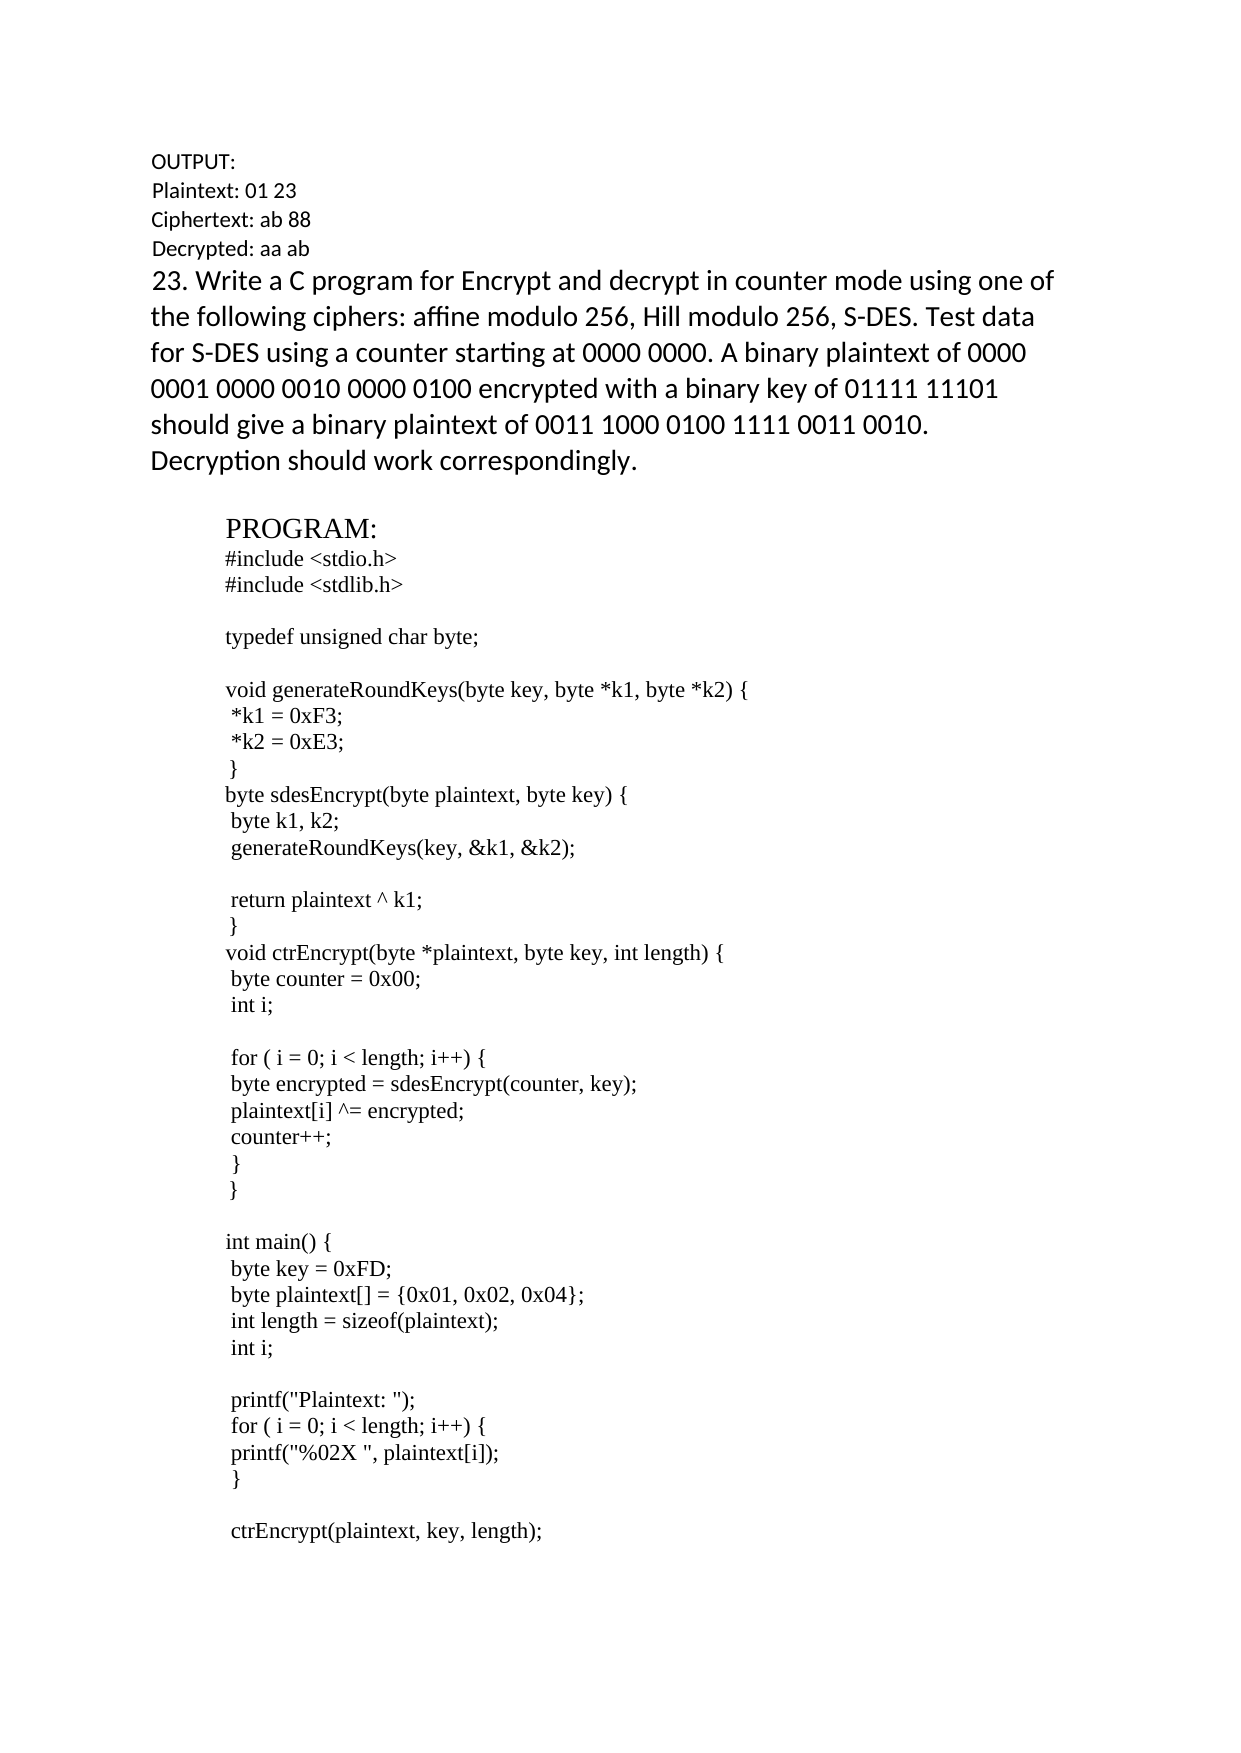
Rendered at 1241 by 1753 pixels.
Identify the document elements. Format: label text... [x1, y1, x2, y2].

text int i; [225, 1334, 1097, 1360]
text Ciphertext: ab 88 [151, 205, 1097, 233]
text printf("Plaintext: "); [225, 1386, 1097, 1412]
text #include <stdlib.h> [225, 571, 1097, 598]
text #include <stdio.h> [225, 545, 1097, 571]
text Plaintext: 01 23 [152, 176, 1097, 204]
text } [228, 755, 1097, 781]
text PROGRAM: [225, 511, 1097, 545]
text *k2 = 0xE3; [225, 728, 1097, 755]
text byte counter = 0x00; [225, 965, 1097, 991]
text byte plaintext[] = {0x01, 0x02, 0x04}; [225, 1281, 1097, 1307]
text } [225, 1149, 1097, 1176]
text byte k1, k2; [225, 807, 1097, 834]
text OUTPUT: [151, 147, 1097, 175]
text byte key = 0xFD; [225, 1254, 1097, 1281]
text return plaintext ^ k1; [225, 886, 1097, 912]
text printf("%02X ", plaintext[i]); [225, 1438, 1097, 1465]
text } [228, 1176, 1097, 1202]
text byte sdesEncrypt(byte plaintext, byte key) { [225, 781, 1097, 807]
text } [225, 1465, 1097, 1491]
text generateRoundKeys(key, &k1, &k2); [225, 834, 1097, 860]
text plaintext[i] ^= encrypted; [225, 1097, 1097, 1123]
text void generateRoundKeys(byte key, byte *k1, byte *k2) { [225, 676, 1097, 702]
text for ( i = 0; i < length; i++) { [225, 1412, 1097, 1438]
text int length = sizeof(plaintext); [225, 1307, 1097, 1334]
text int main() { [225, 1228, 1097, 1254]
text void ctrEncrypt(byte *plaintext, byte key, int length) { [225, 939, 1097, 965]
text *k1 = 0xF3; [225, 702, 1097, 728]
text ctrEncrypt(plaintext, key, length); [225, 1517, 1097, 1543]
text byte encrypted = sdesEncrypt(counter, key); [225, 1071, 1097, 1097]
text typedef unsigned char byte; [225, 623, 1097, 650]
text counter++; [225, 1123, 1097, 1149]
text for ( i = 0; i < length; i++) { [225, 1044, 1097, 1071]
text int i; [225, 991, 1097, 1018]
text 23. Write a C program for Encrypt and decrypt in counter mode using one of the following ciphers: affine modulo 256, Hill modulo 256, S-DES. Test data for S-DES using a counter starting at 0000 0000. A binary plaintext of 0000 0001 0000 0010 0000 0100 encrypted with a binary key of 01111 11101 should give a binary plaintext of 0011 1000 0100 1111 0011 0010. Decryption should work correspondingly. [150, 262, 1064, 478]
text } [228, 912, 1097, 939]
text Decrypted: aa ab [152, 234, 1097, 262]
